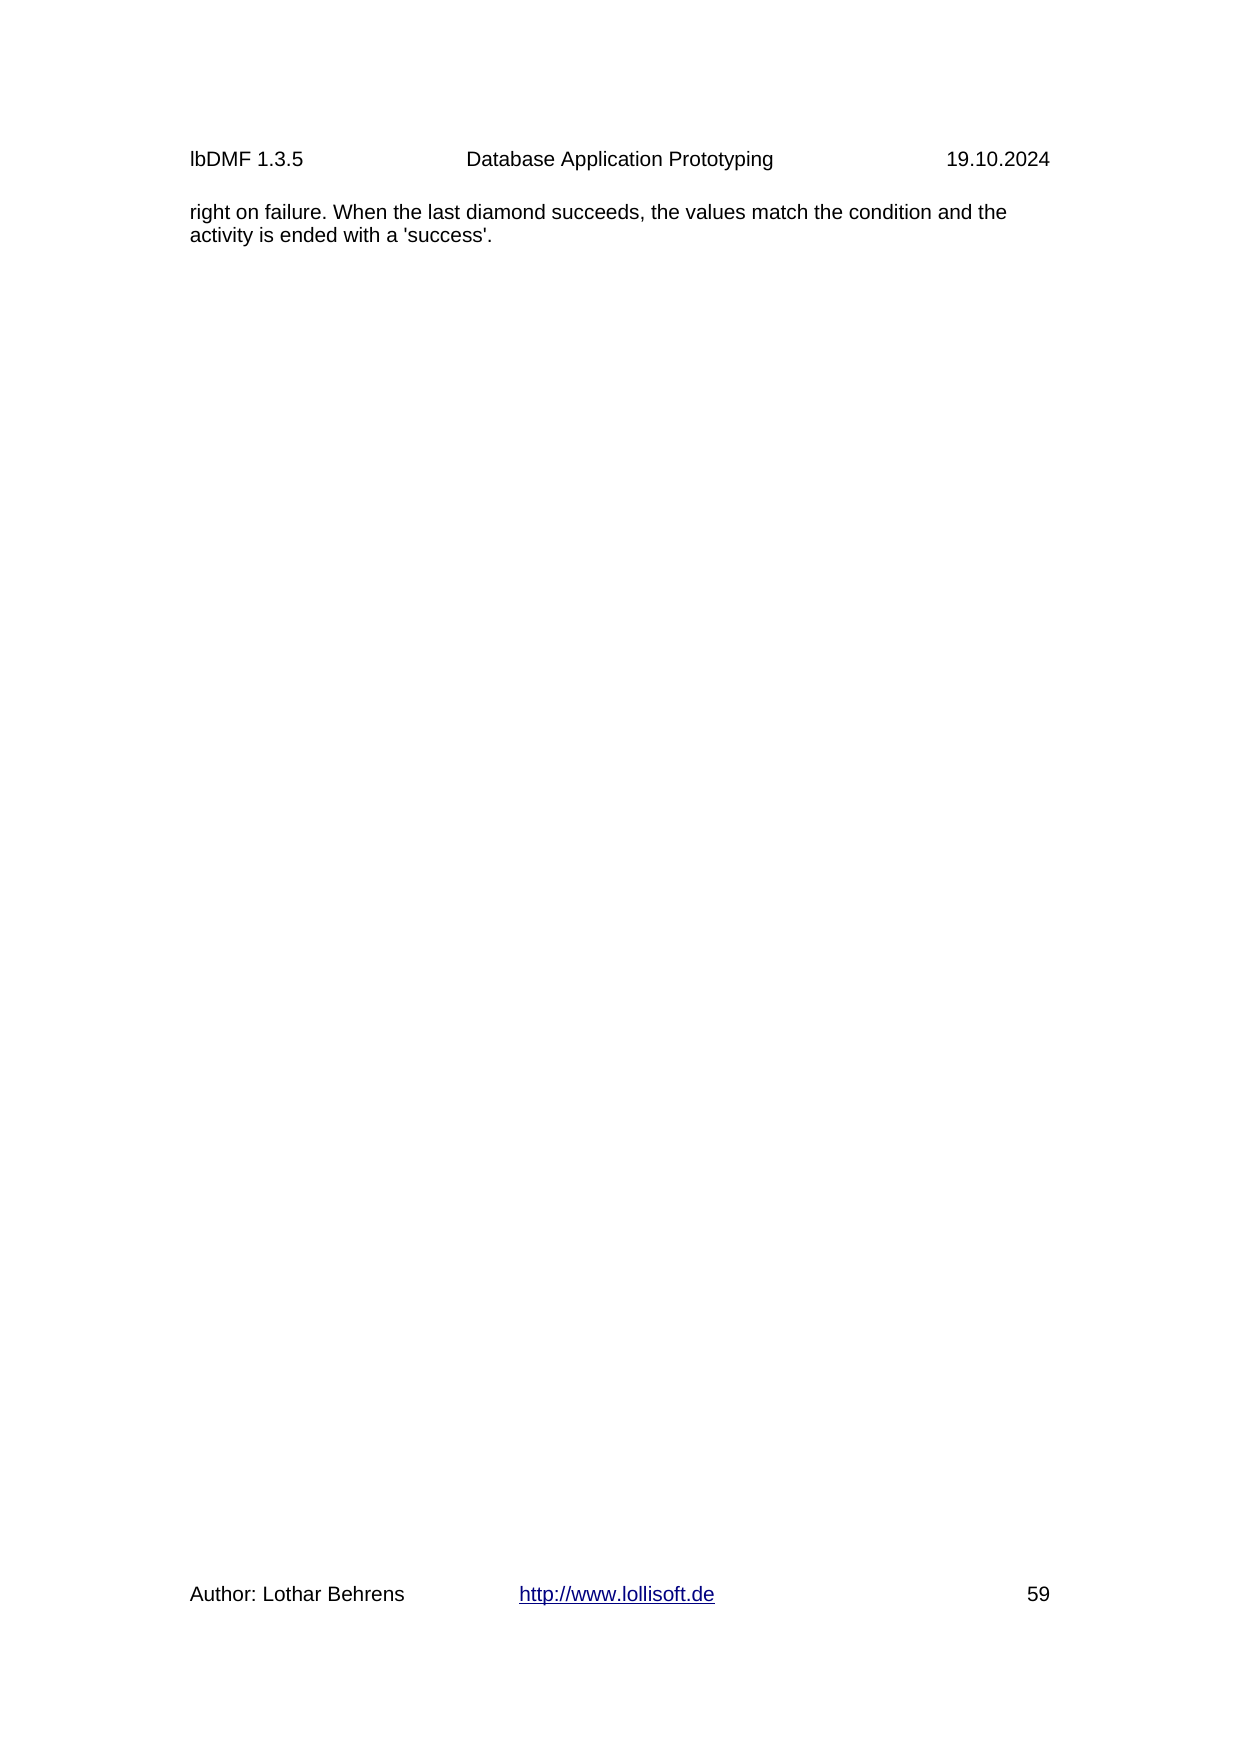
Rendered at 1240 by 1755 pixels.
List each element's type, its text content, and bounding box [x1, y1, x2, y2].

text right on failure. When the last diamond succeeds, the values match the condition and the activity is ended with a 'success'. [189, 201, 1050, 247]
